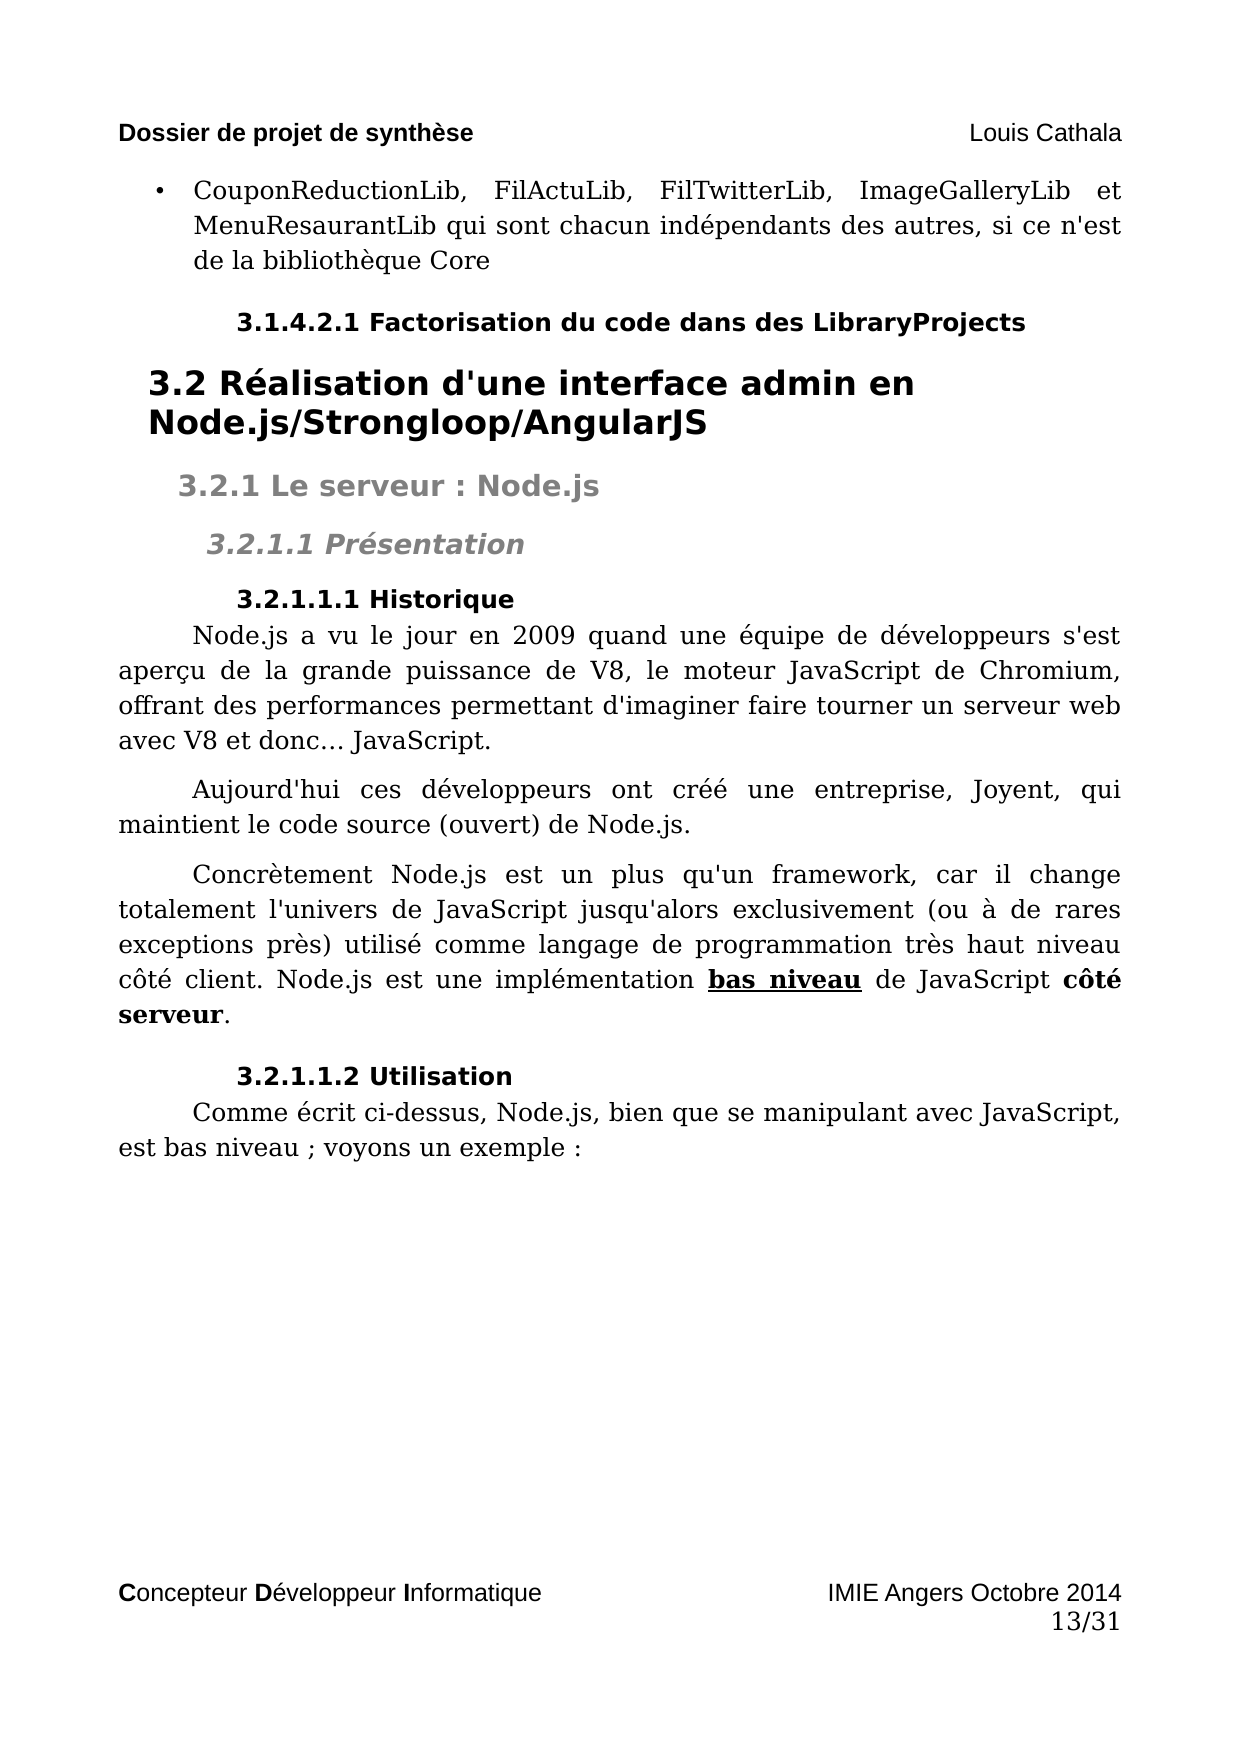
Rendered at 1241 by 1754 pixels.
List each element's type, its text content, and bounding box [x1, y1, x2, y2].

text Node.js a vu le jour en 2009 quand une équipe de développeurs s'est aperçu de la grande puissance de V8, le moteur JavaScript de Chromium, offrant des performances permettant d'imaginer faire tourner un serveur web avec V8 et donc… JavaScript. [118, 621, 1122, 755]
text Aujourd'hui ces développeurs ont créé une entreprise, Joyent, qui maintient le code source (ouvert) de Node.js. [118, 776, 1122, 840]
subtitle Réalisation d'une interface admin en Node.js/Strongloop/AngularJS [148, 364, 1122, 442]
subtitle Utilisation [236, 1063, 1122, 1091]
text Comme écrit ci-dessus, Node.js, bien que se manipulant avec JavaScript, est bas niveau ; voyons un exemple : [118, 1098, 1122, 1162]
text Concrètement Node.js est un plus qu'un framework, car il change totalement l'univers de JavaScript jusqu'alors exclusivement (ou à de rares exceptions près) utilisé comme langage de programmation très haut niveau côté client. Node.js est une implémentation bas niveau de JavaScript côté serveur. [118, 860, 1122, 1030]
list CouponReductionLib, FilActuLib, FilTwitterLib, ImageGalleryLib et MenuResaurantLib qui sont chacun indépendants des autres, si ce n'est de la bibliothèque Core [156, 176, 1122, 276]
subtitle Le serveur : Node.js [177, 469, 1122, 503]
subtitle Factorisation du code dans des LibraryProjects [236, 308, 1122, 337]
subtitle Présentation [207, 528, 1122, 561]
subtitle Historique [236, 586, 1122, 615]
